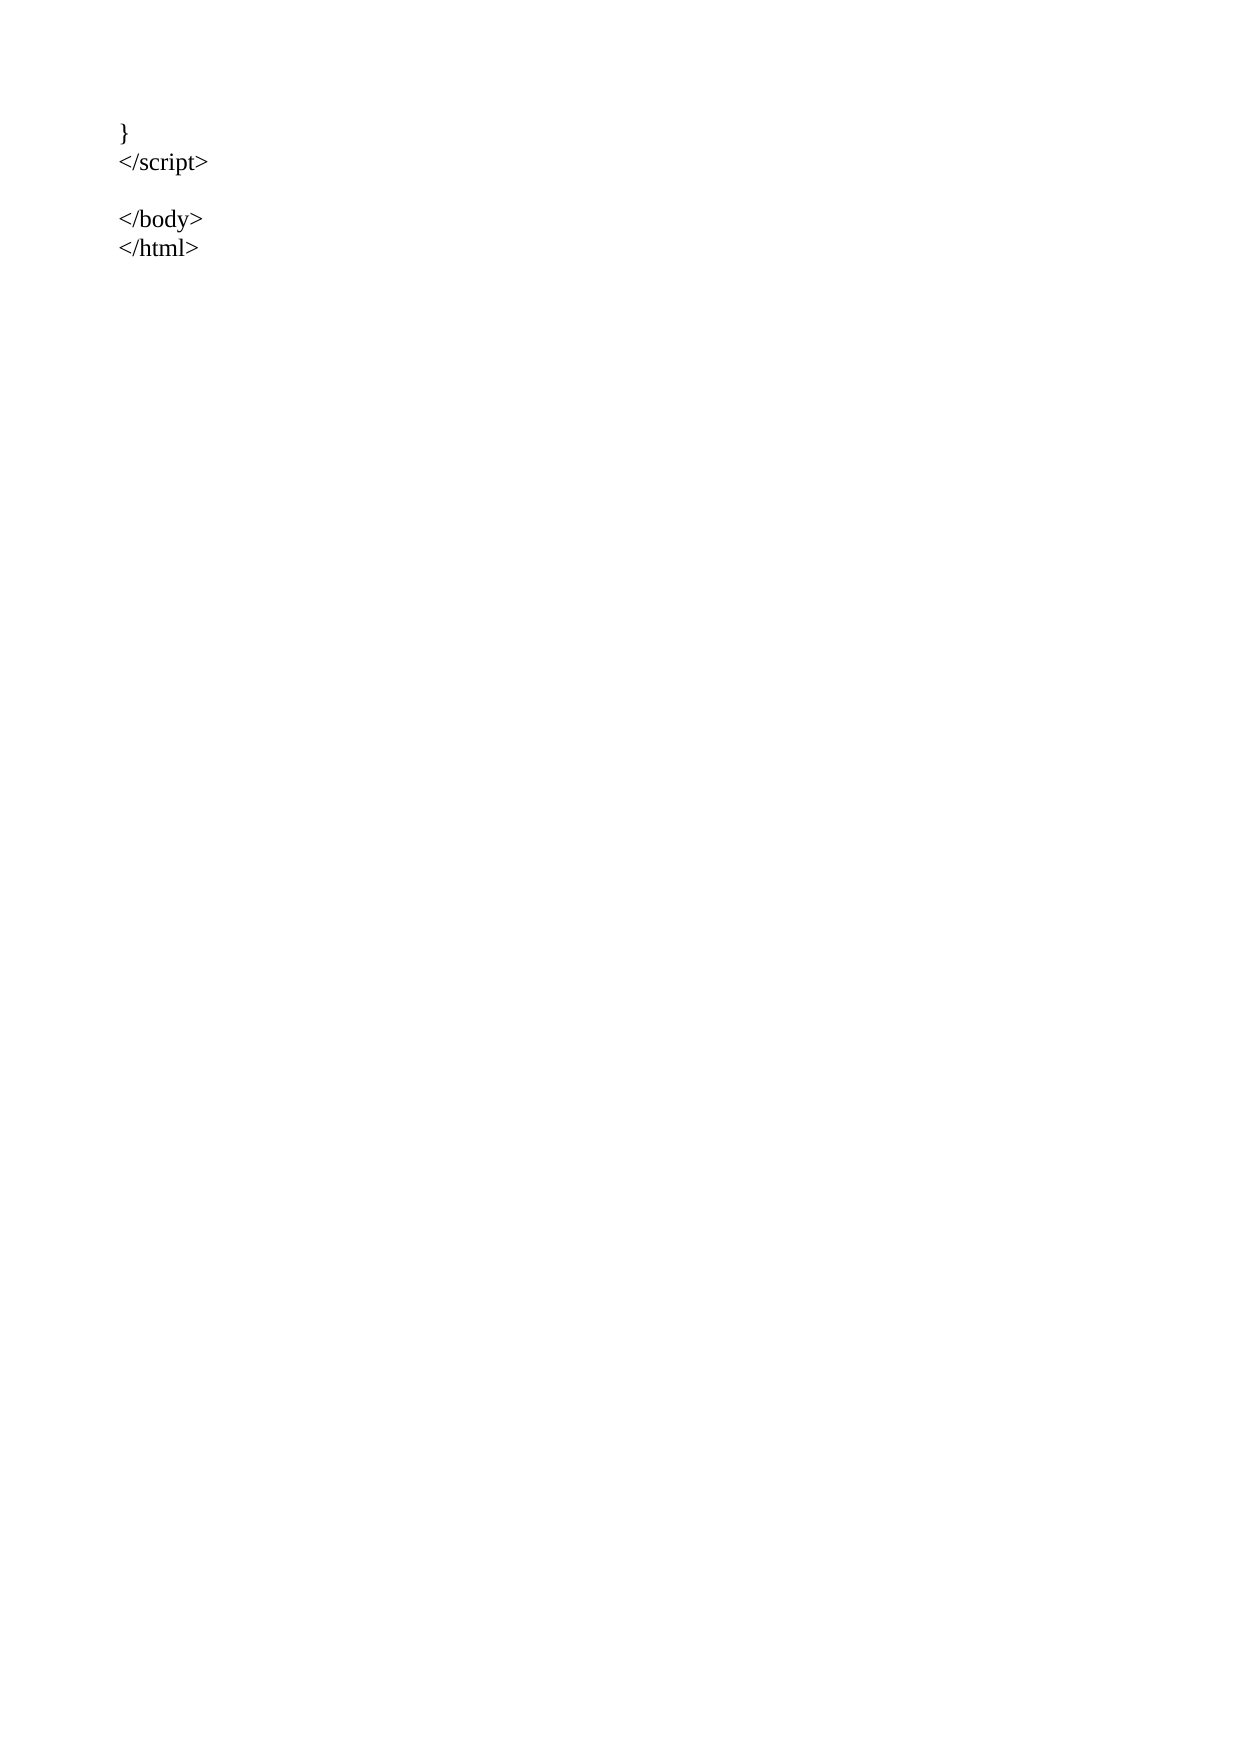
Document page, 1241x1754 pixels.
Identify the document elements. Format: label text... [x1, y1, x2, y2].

text </script> [118, 147, 1122, 176]
text </body> [118, 204, 1122, 233]
text } [118, 118, 1122, 147]
text </html> [118, 233, 1122, 262]
